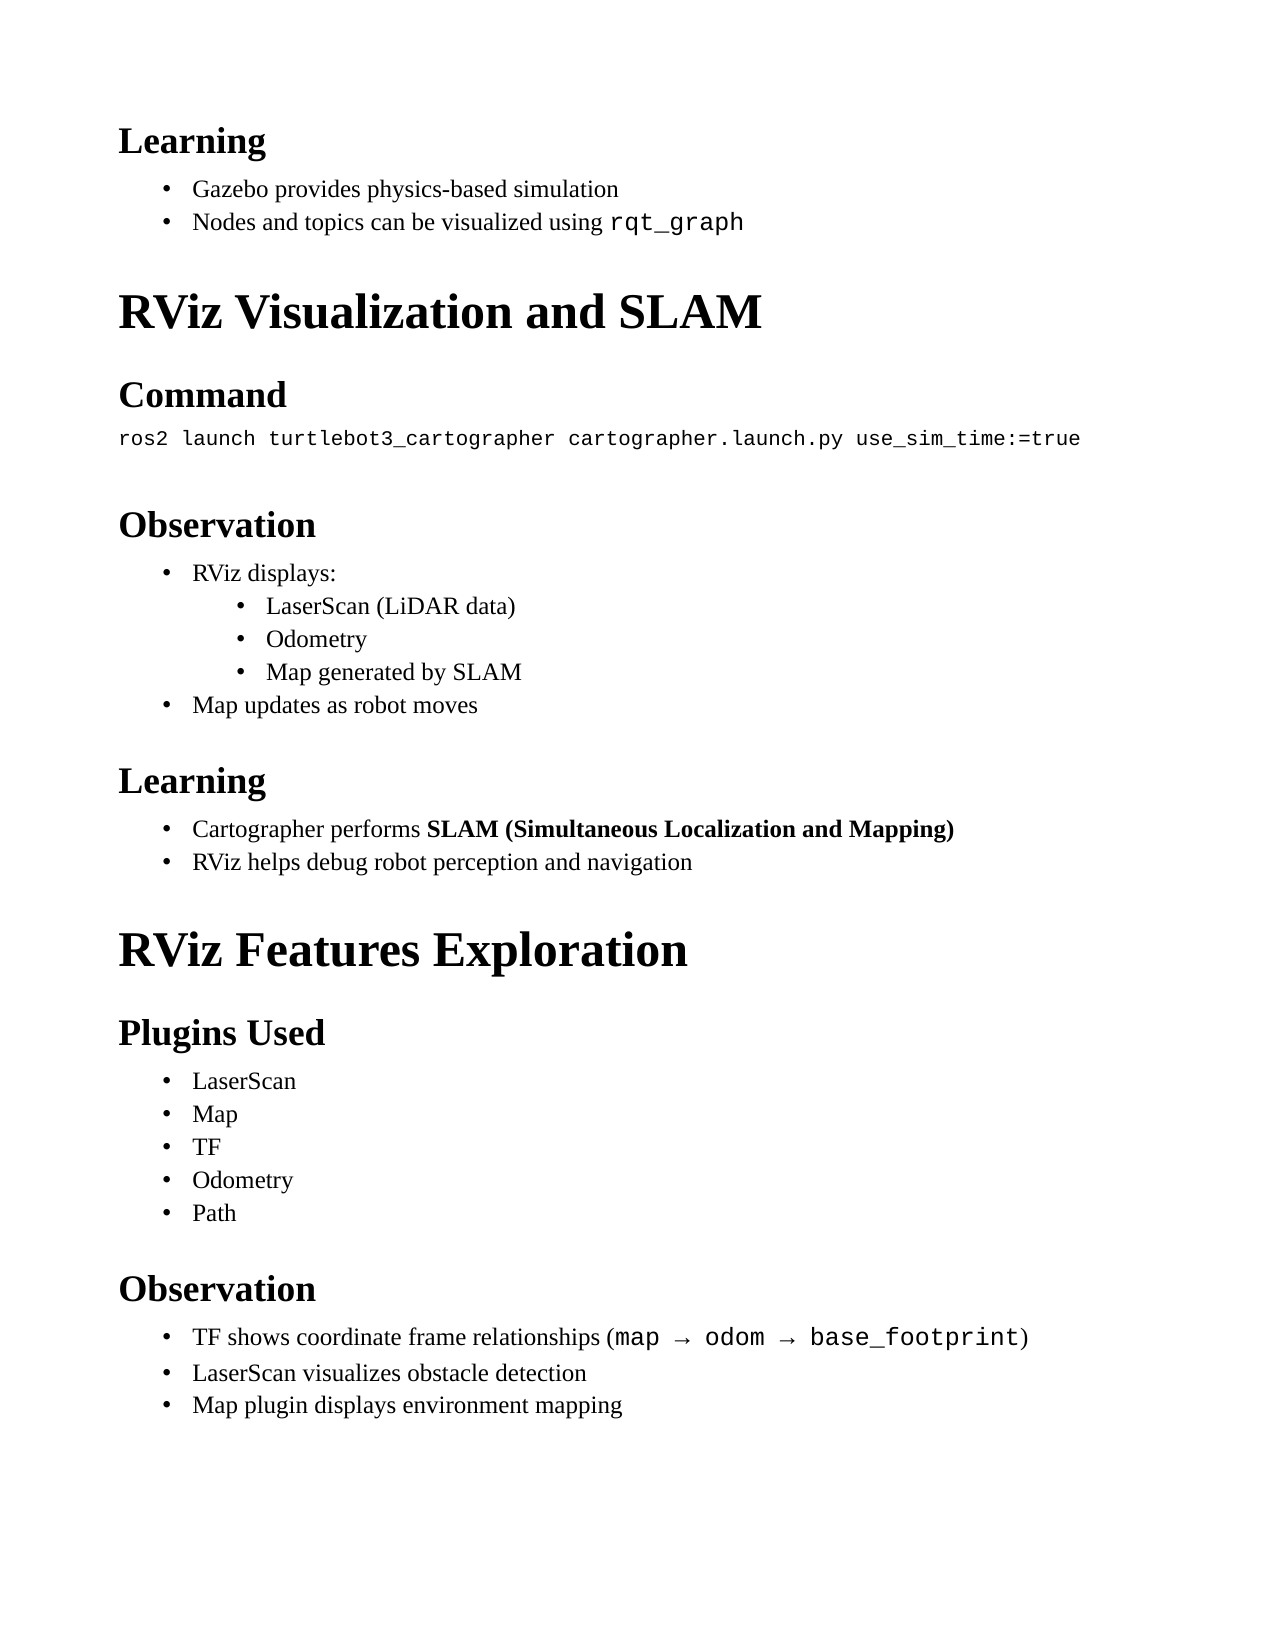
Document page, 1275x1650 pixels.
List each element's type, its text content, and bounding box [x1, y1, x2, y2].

subtitle Command [118, 373, 1157, 416]
subtitle Observation [118, 502, 1157, 545]
list Map plugin displays environment mapping [162, 1391, 1157, 1419]
list Map [162, 1099, 1157, 1128]
text ros2 launch turtlebot3_cartographer cartographer.launch.py use_sim_time:=true [118, 428, 1157, 452]
subtitle RViz Visualization and SLAM [118, 282, 1157, 339]
list LaserScan [162, 1066, 1157, 1095]
subtitle RViz Features Exploration [118, 919, 1157, 977]
list Odometry [162, 1165, 1157, 1194]
subtitle Learning [118, 758, 1157, 801]
subtitle Plugins Used [118, 1010, 1157, 1053]
list LaserScan visualizes obstacle detection [162, 1358, 1157, 1386]
list Nodes and topics can be visualized using rqt_graph [162, 207, 1157, 238]
list TF [162, 1132, 1157, 1161]
list Path [162, 1198, 1157, 1227]
list LaserScan (LiDAR data) [236, 591, 1157, 619]
list RViz helps debug robot perception and navigation [162, 847, 1157, 876]
list Map updates as robot moves [162, 690, 1157, 719]
list Cartographer performs SLAM (Simultaneous Localization and Mapping) [162, 814, 1157, 843]
subtitle Learning [118, 118, 1157, 161]
list RViz displays: [162, 558, 1157, 587]
list Odometry [236, 624, 1157, 653]
subtitle Observation [118, 1267, 1157, 1310]
list TF shows coordinate frame relationships (map → odom → base_footprint) [162, 1322, 1157, 1353]
list Map generated by SLAM [236, 657, 1157, 686]
list Gazebo provides physics-based simulation [162, 174, 1157, 202]
